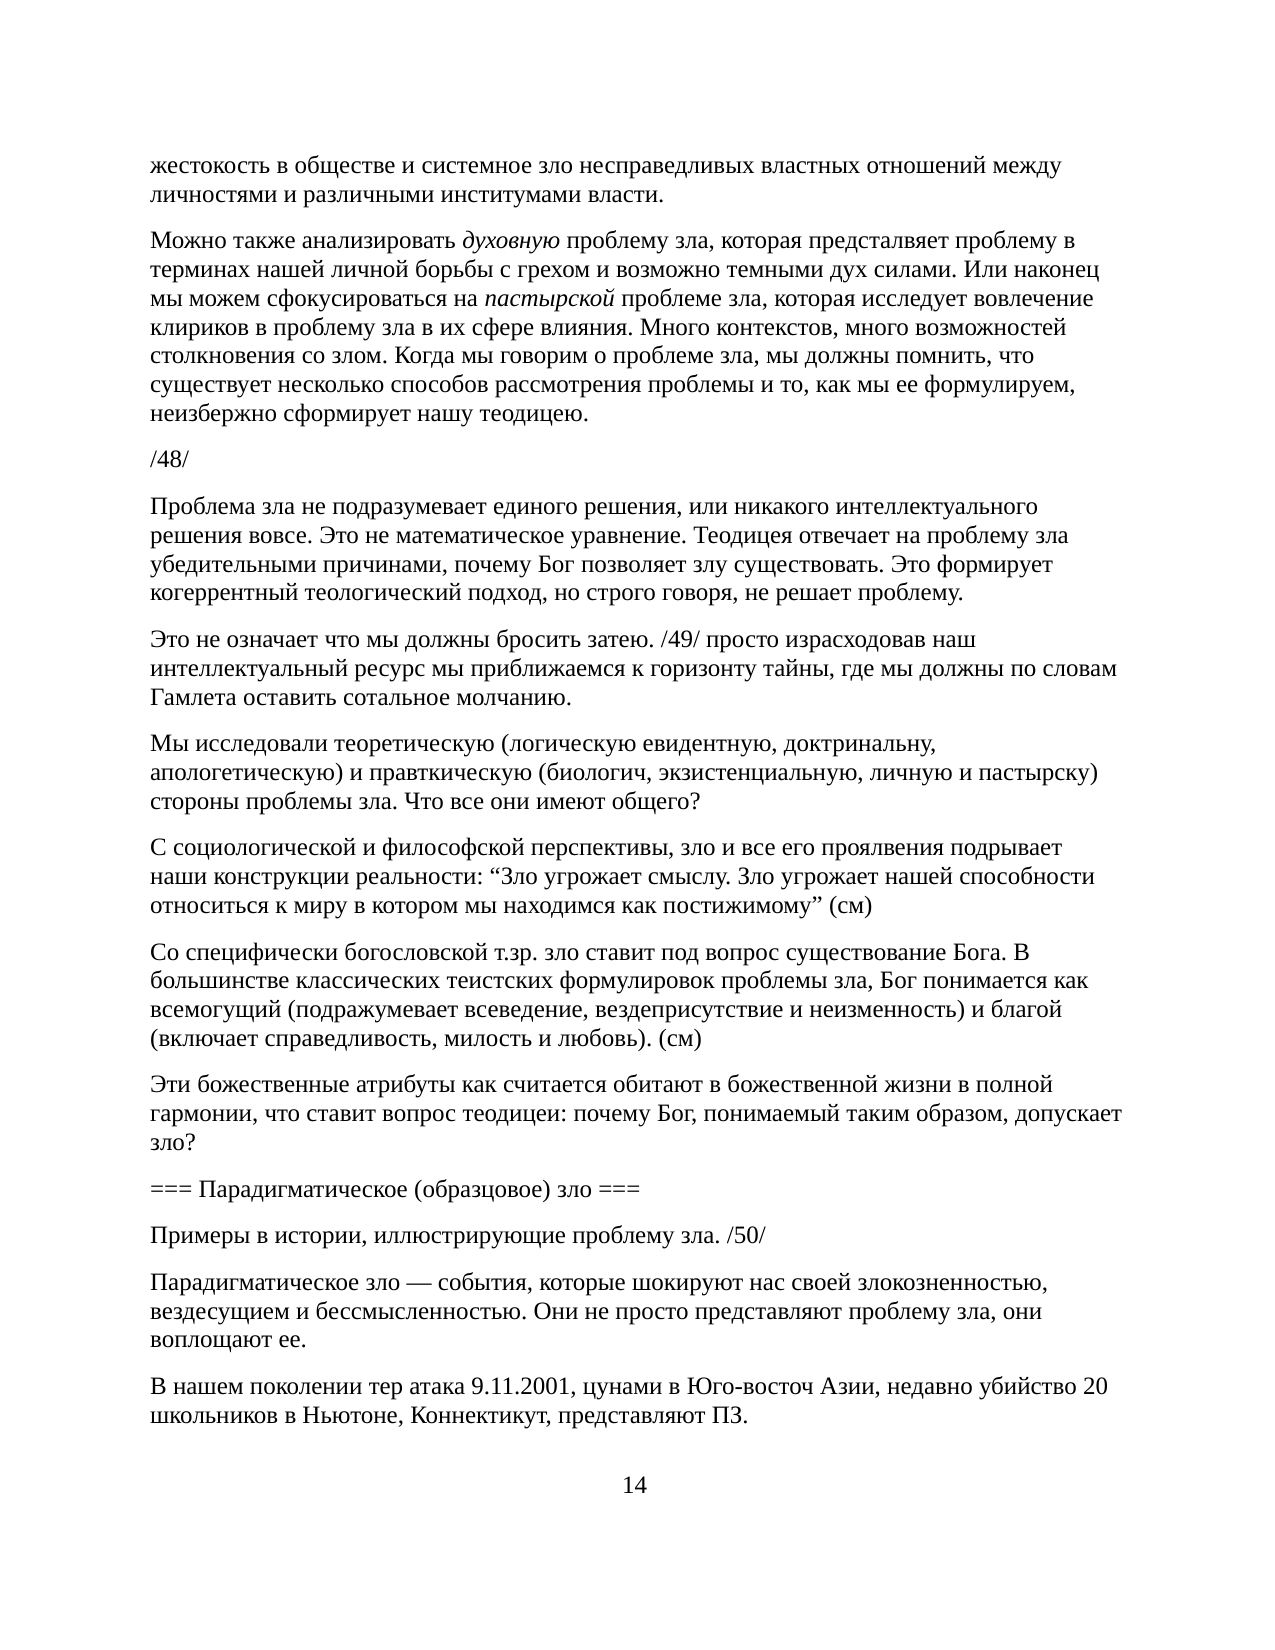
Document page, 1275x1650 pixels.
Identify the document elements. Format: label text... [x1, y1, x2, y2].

text Со специфически богословской т.зр. зло ставит под вопрос существование Бога. В большинстве классических теистских формулировок проблемы зла, Бог понимается как всемогущий (подражумевает всеведение, вездеприсутствие и неизменность) и благой (включает справедливость, милость и любовь). (см) [150, 937, 1125, 1052]
text Примеры в истории, иллюстрирующие проблему зла. /50/ [150, 1220, 1125, 1249]
text Можно также анализировать духовную проблему зла, которая предсталвяет проблему в терминах нашей личной борьбы с грехом и возможно темными дух силами. Или наконец мы можем сфокусироваться на пастырской проблеме зла, которая исследует вовлечение клириков в проблему зла в их сфере влияния. Много контекстов, много возможностей столкновения со злом. Когда мы говорим о проблеме зла, мы должны помнить, что существует несколько способов рассмотрения проблемы и то, как мы ее формулируем, неизбержно сформирует нашу теодицею. [150, 225, 1125, 427]
text Это не означает что мы должны бросить затею. /49/ просто израсходовав наш интеллектуальный ресурс мы приближаемся к горизонту тайны, где мы должны по словам Гамлета оставить сотальное молчанию. [150, 624, 1125, 710]
text В нашем поколении тер атака 9.11.2001, цунами в Юго-восточ Азии, недавно убийство 20 школьников в Ньютоне, Коннектикут, представляют ПЗ. [150, 1371, 1125, 1429]
text С социологической и философской перспективы, зло и все его проялвения подрывает наши конструкции реальности: “Зло угрожает смыслу. Зло угрожает нашей способности относиться к миру в котором мы находимся как постижимому” (см) [150, 832, 1125, 919]
text Эти божественные атрибуты как считается обитают в божественной жизни в полной гармонии, что ставит вопрос теодицеи: почему Бог, понимаемый таким образом, допускает зло? [150, 1069, 1125, 1156]
text Мы исследовали теоретическую (логическую евидентную, доктринальну, апологетическую) и правткическую (биологич, экзистенциальную, личную и пастырску) стороны проблемы зла. Что все они имеют общего? [150, 728, 1125, 814]
text жестокость в обществе и системное зло несправедливых властных отношений между личностями и различными институмами власти. [150, 150, 1125, 207]
text === Парадигматическое (образцовое) зло === [150, 1174, 1125, 1202]
text Проблема зла не подразумевает единого решения, или никакого интеллектуального решения вовсе. Это не математическое уравнение. Теодицея отвечает на проблему зла убедительными причинами, почему Бог позволяет злу существовать. Это формирует когеррентный теологический подход, но строго говоря, не решает проблему. [150, 491, 1125, 606]
text Парадигматическое зло — события, которые шокируют нас своей злокозненностью, вездесущием и бессмысленностью. Они не просто представляют проблему зла, они воплощают ее. [150, 1267, 1125, 1353]
text /48/ [150, 444, 1125, 473]
